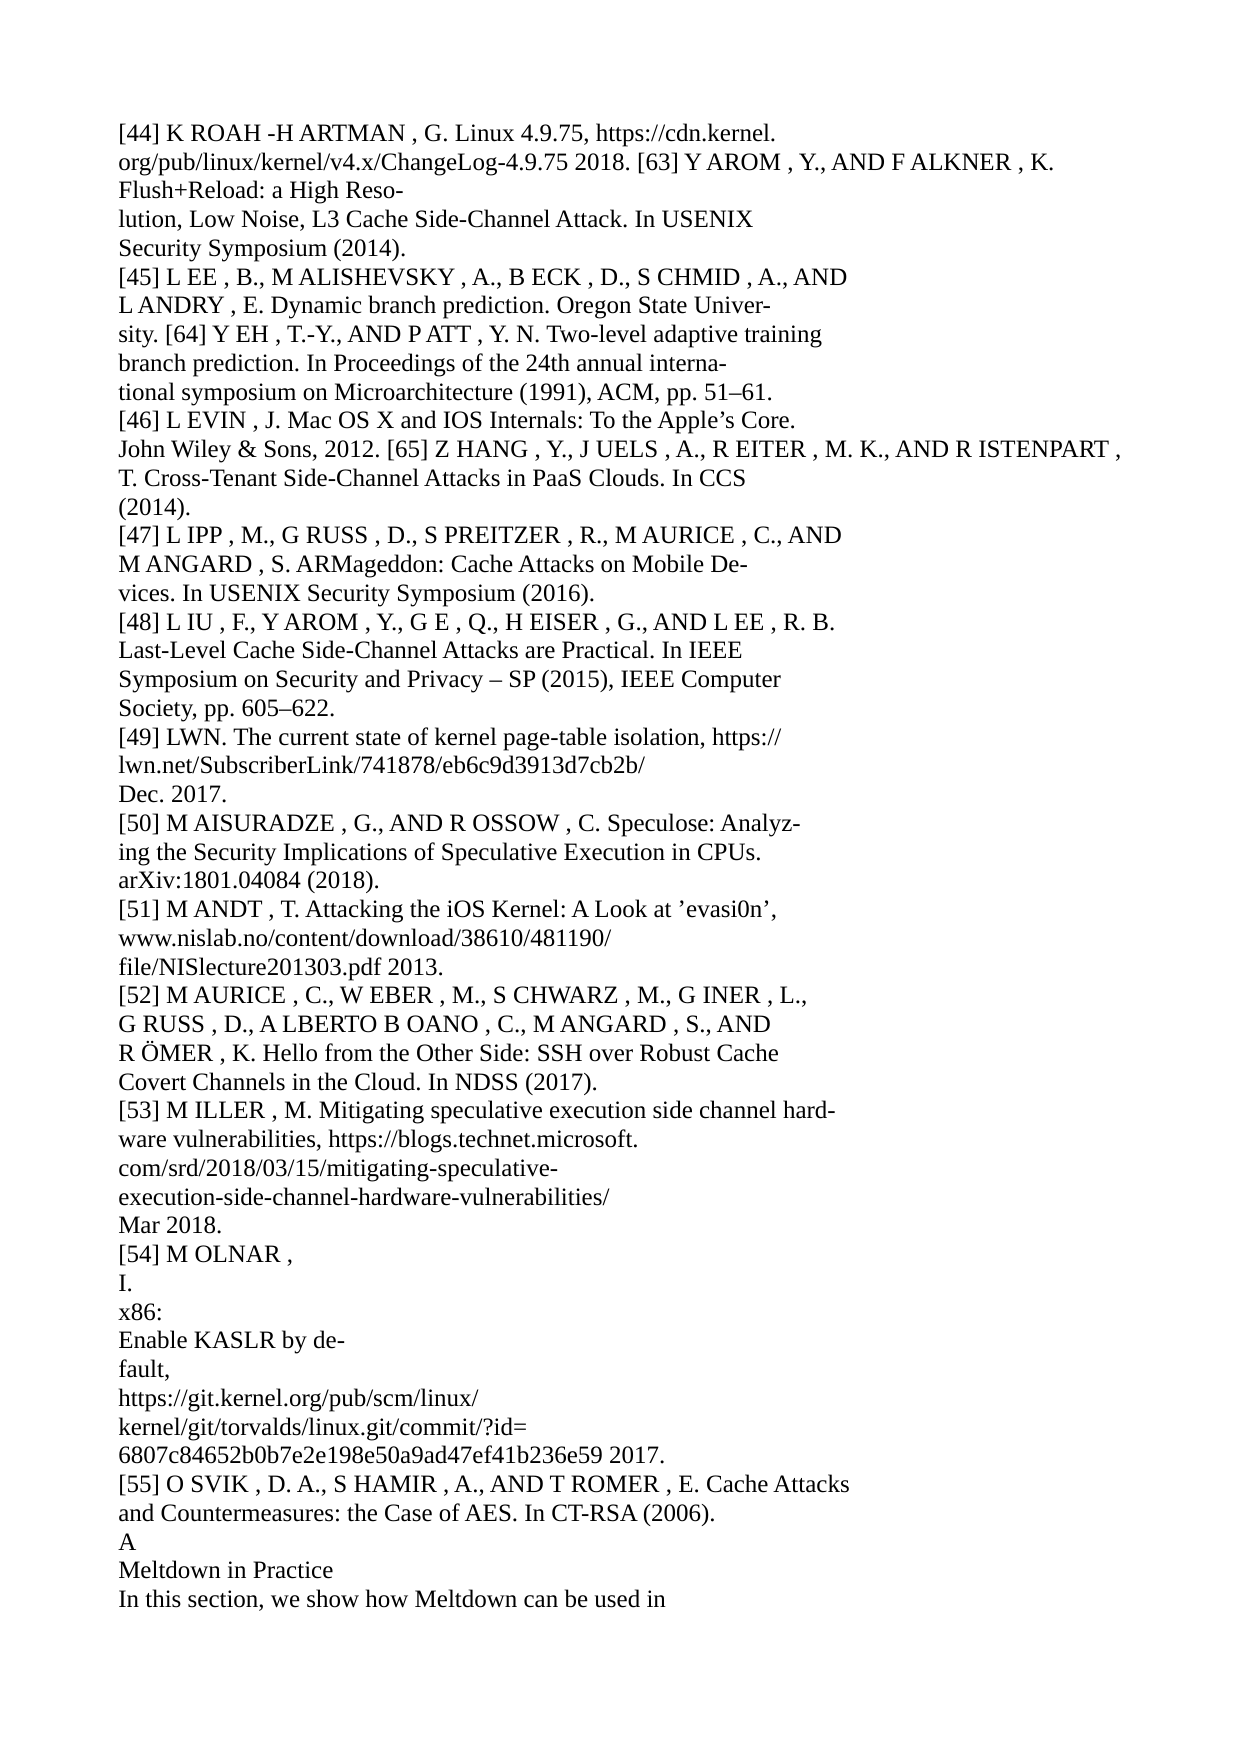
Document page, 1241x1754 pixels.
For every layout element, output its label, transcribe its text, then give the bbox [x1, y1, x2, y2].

text 6807c84652b0b7e2e198e50a9ad47ef41b236e59 2017. [118, 1441, 1122, 1469]
text Covert Channels in the Cloud. In NDSS (2017). [118, 1067, 1122, 1096]
text John Wiley & Sons, 2012. [65] Z HANG , Y., J UELS , A., R EITER , M. K., AND R ISTENPART , [118, 434, 1122, 463]
text [54] M OLNAR , [118, 1239, 1122, 1268]
text T. Cross-Tenant Side-Channel Attacks in PaaS Clouds. In CCS [118, 463, 1122, 492]
text branch prediction. In Proceedings of the 24th annual interna- [118, 348, 1122, 377]
text [50] M AISURADZE , G., AND R OSSOW , C. Speculose: Analyz- [118, 808, 1122, 837]
text [49] LWN. The current state of kernel page-table isolation, https:// [118, 722, 1122, 751]
text [44] K ROAH -H ARTMAN , G. Linux 4.9.75, https://cdn.kernel. [118, 118, 1122, 147]
text vices. In USENIX Security Symposium (2016). [118, 578, 1122, 607]
text sity. [64] Y EH , T.-Y., AND P ATT , Y. N. Two-level adaptive training [118, 319, 1122, 348]
text [45] L EE , B., M ALISHEVSKY , A., B ECK , D., S CHMID , A., AND [118, 262, 1122, 291]
text fault, [118, 1354, 1122, 1383]
text Last-Level Cache Side-Channel Attacks are Practical. In IEEE [118, 636, 1122, 664]
text file/NISlecture201303.pdf 2013. [118, 952, 1122, 981]
text Symposium on Security and Privacy – SP (2015), IEEE Computer [118, 664, 1122, 693]
text ing the Security Implications of Speculative Execution in CPUs. [118, 837, 1122, 866]
text Society, pp. 605–622. [118, 693, 1122, 722]
text I. [118, 1268, 1122, 1297]
text [47] L IPP , M., G RUSS , D., S PREITZER , R., M AURICE , C., AND [118, 521, 1122, 549]
text Security Symposium (2014). [118, 233, 1122, 262]
text kernel/git/torvalds/linux.git/commit/?id= [118, 1412, 1122, 1441]
text [53] M ILLER , M. Mitigating speculative execution side channel hard- [118, 1096, 1122, 1124]
text A [118, 1527, 1122, 1556]
text lution, Low Noise, L3 Cache Side-Channel Attack. In USENIX [118, 204, 1122, 233]
text (2014). [118, 492, 1122, 521]
text L ANDRY , E. Dynamic branch prediction. Oregon State Univer- [118, 291, 1122, 319]
text and Countermeasures: the Case of AES. In CT-RSA (2006). [118, 1498, 1122, 1527]
text [51] M ANDT , T. Attacking the iOS Kernel: A Look at ’evasi0n’, [118, 894, 1122, 923]
text R ÖMER , K. Hello from the Other Side: SSH over Robust Cache [118, 1038, 1122, 1067]
text [48] L IU , F., Y AROM , Y., G E , Q., H EISER , G., AND L EE , R. B. [118, 607, 1122, 636]
text M ANGARD , S. ARMageddon: Cache Attacks on Mobile De- [118, 549, 1122, 578]
text In this section, we show how Meltdown can be used in [118, 1584, 1122, 1613]
text x86: [118, 1297, 1122, 1326]
text https://git.kernel.org/pub/scm/linux/ [118, 1383, 1122, 1412]
text [46] L EVIN , J. Mac OS X and IOS Internals: To the Apple’s Core. [118, 406, 1122, 434]
text arXiv:1801.04084 (2018). [118, 866, 1122, 894]
text ware vulnerabilities, https://blogs.technet.microsoft. [118, 1124, 1122, 1153]
text [55] O SVIK , D. A., S HAMIR , A., AND T ROMER , E. Cache Attacks [118, 1469, 1122, 1498]
text Enable KASLR by de- [118, 1326, 1122, 1354]
text www.nislab.no/content/download/38610/481190/ [118, 923, 1122, 952]
text com/srd/2018/03/15/mitigating-speculative- [118, 1153, 1122, 1182]
text tional symposium on Microarchitecture (1991), ACM, pp. 51–61. [118, 377, 1122, 406]
text G RUSS , D., A LBERTO B OANO , C., M ANGARD , S., AND [118, 1009, 1122, 1038]
text Meltdown in Practice [118, 1556, 1122, 1584]
text Dec. 2017. [118, 779, 1122, 808]
text [52] M AURICE , C., W EBER , M., S CHWARZ , M., G INER , L., [118, 981, 1122, 1009]
text org/pub/linux/kernel/v4.x/ChangeLog-4.9.75 2018. [63] Y AROM , Y., AND F ALKNER , K. Flush+Reload: a High Reso- [118, 147, 1122, 204]
text Mar 2018. [118, 1211, 1122, 1239]
text execution-side-channel-hardware-vulnerabilities/ [118, 1182, 1122, 1211]
text lwn.net/SubscriberLink/741878/eb6c9d3913d7cb2b/ [118, 751, 1122, 779]
